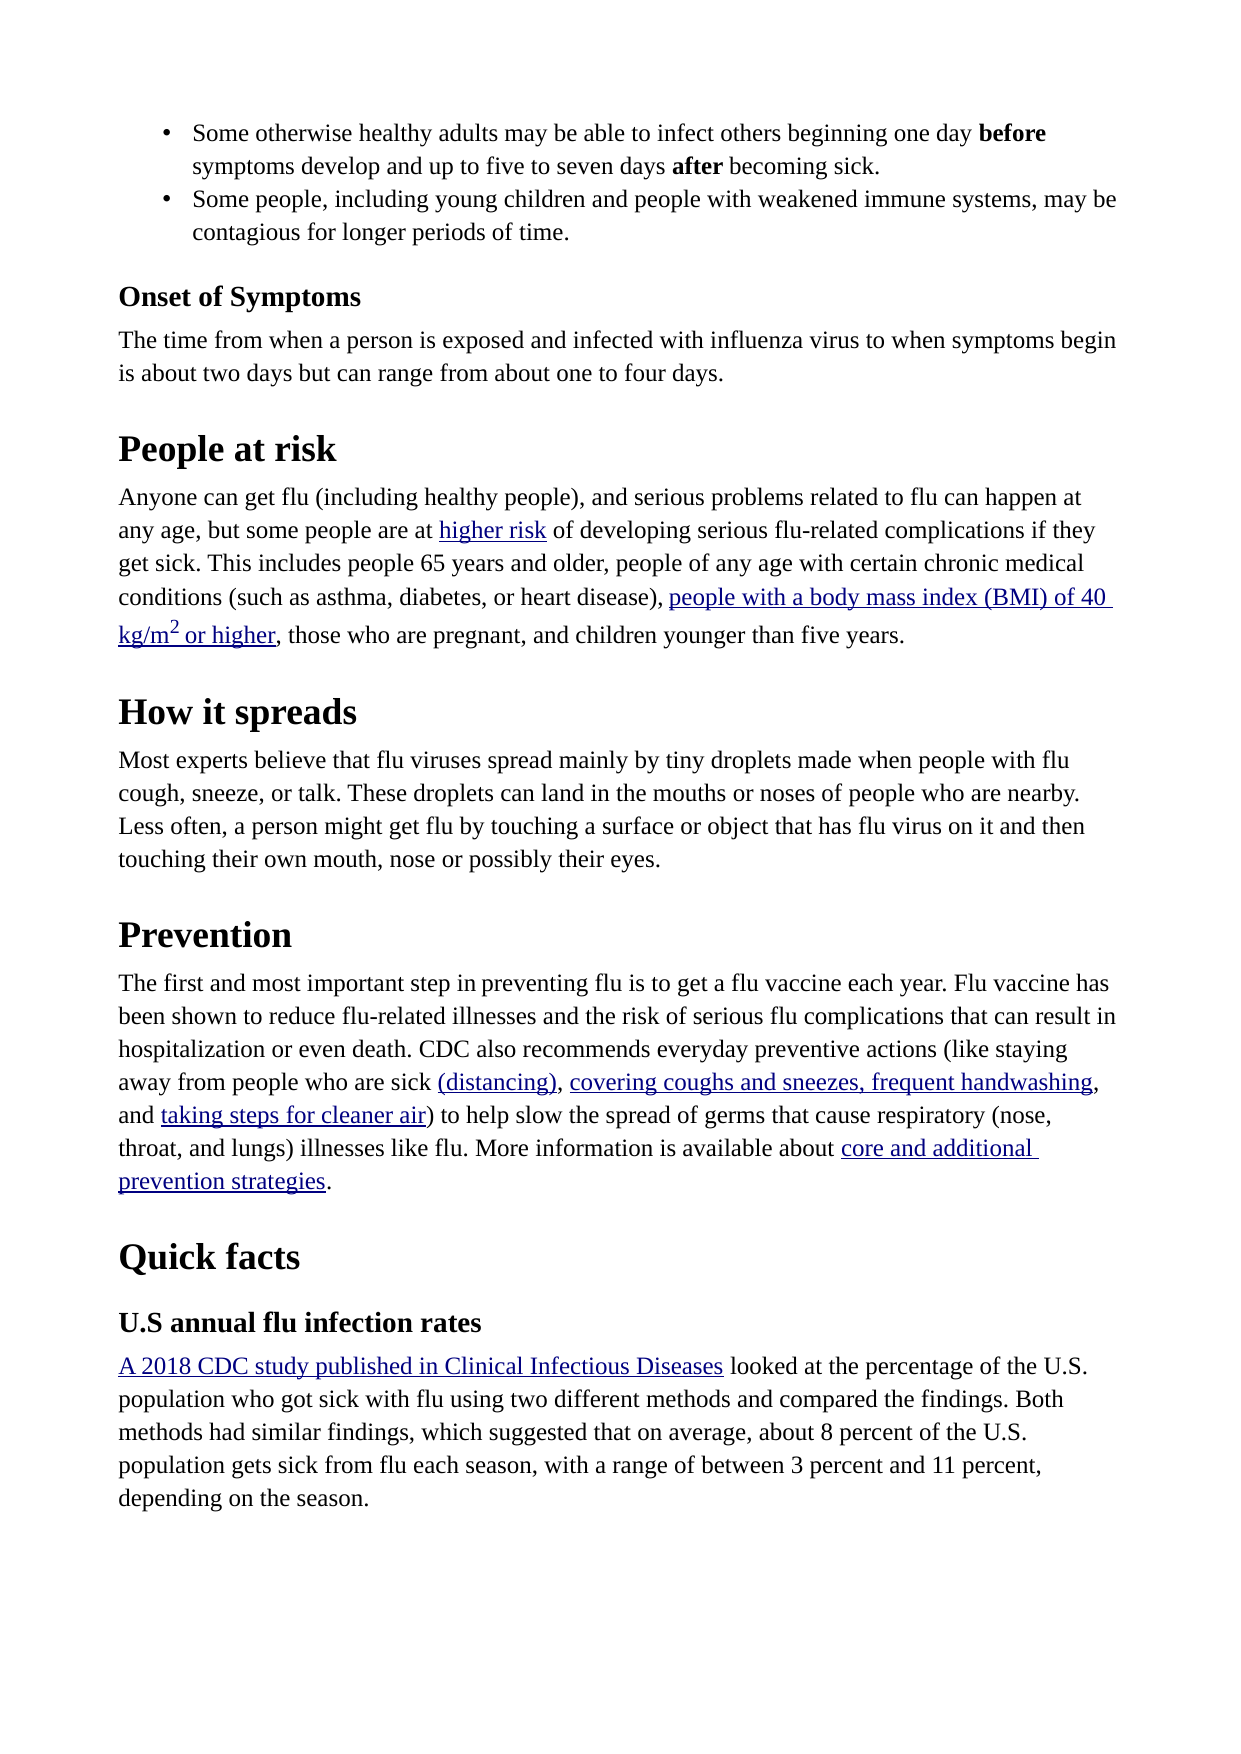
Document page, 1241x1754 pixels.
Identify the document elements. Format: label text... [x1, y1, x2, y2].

text Anyone can get flu (including healthy people), and serious problems related to flu can happen at any age, but some people are at higher risk of developing serious flu-related complications if they get sick. This includes people 65 years and older, people of any age with certain chronic medical conditions (such as asthma, diabetes, or heart disease), people with a body mass index (BMI) of 40 kg/m2 or higher, those who are pregnant, and children younger than five years. [118, 482, 1122, 649]
text The first and most important step in preventing flu is to get a flu vaccine each year. Flu vaccine has been shown to reduce flu-related illnesses and the risk of serious flu complications that can result in hospitalization or even death. CDC also recommends everyday preventive actions (like staying away from people who are sick (distancing), covering coughs and sneezes, frequent handwashing, and taking steps for cleaner air) to help slow the spread of germs that cause respiratory (nose, throat, and lungs) illnesses like flu. More information is available about core and additional prevention strategies. [118, 968, 1122, 1195]
subtitle People at risk [118, 427, 1122, 470]
list Some otherwise healthy adults may be able to infect others beginning one day before symptoms develop and up to five to seven days after becoming sick. [162, 118, 1122, 180]
text A 2018 CDC study published in Clinical Infectious Diseases looked at the percentage of the U.S. population who got sick with flu using two different methods and compared the findings. Both methods had similar findings, which suggested that on average, about 8 percent of the U.S. population gets sick from flu each season, with a range of between 3 percent and 11 percent, depending on the season. [118, 1351, 1122, 1512]
subtitle Onset of Symptoms [118, 279, 1122, 313]
text Most experts believe that flu viruses spread mainly by tiny droplets made when people with flu cough, sneeze, or talk. These droplets can land in the mouths or noses of people who are nearby. Less often, a person might get flu by touching a surface or object that has flu virus on it and then touching their own mouth, nose or possibly their eyes. [118, 745, 1122, 873]
list Some people, including young children and people with weakened immune systems, may be contagious for longer periods of time. [162, 184, 1122, 246]
subtitle How it spreads [118, 689, 1122, 732]
subtitle U.S annual flu infection rates [118, 1305, 1122, 1338]
subtitle Quick facts [118, 1234, 1122, 1278]
subtitle Prevention [118, 912, 1122, 956]
text The time from when a person is exposed and infected with influenza virus to when symptoms begin is about two days but can range from about one to four days. [118, 325, 1122, 387]
